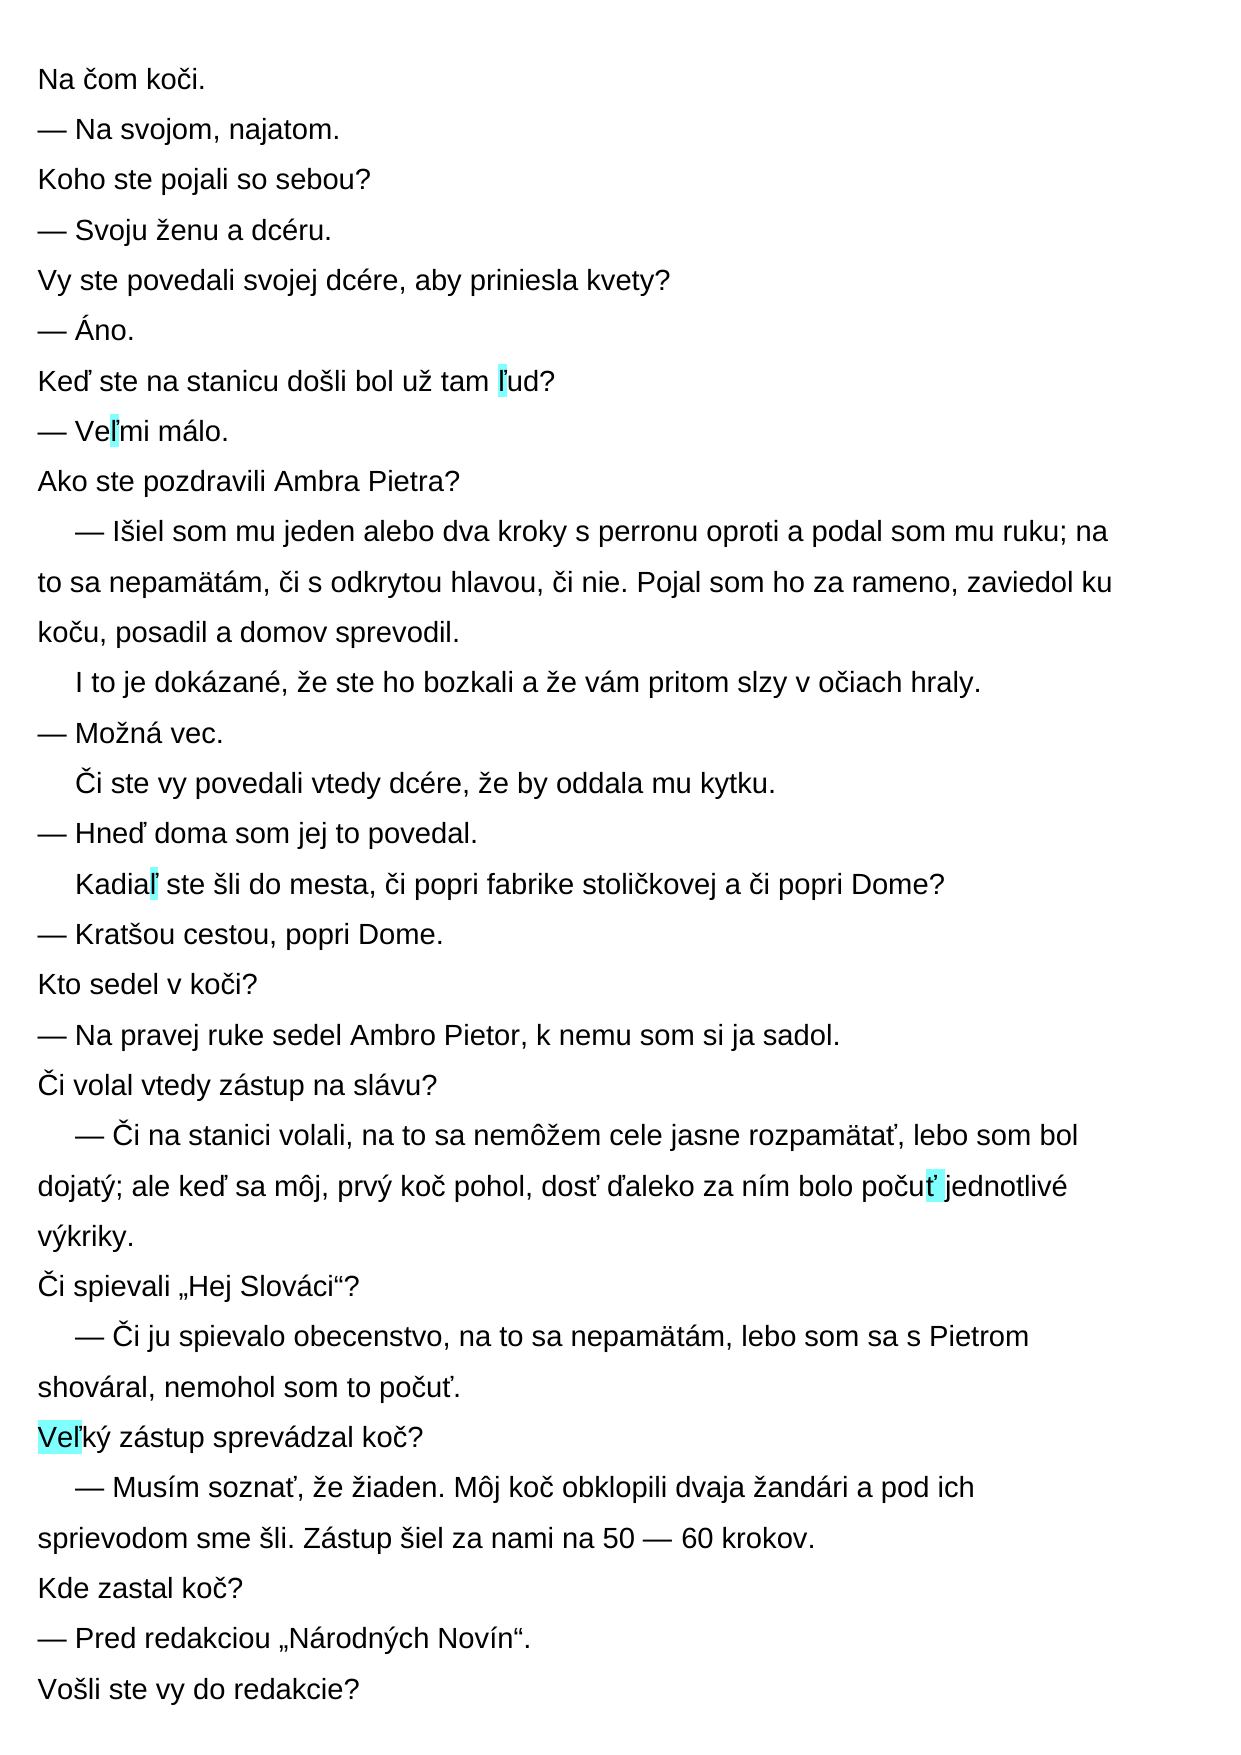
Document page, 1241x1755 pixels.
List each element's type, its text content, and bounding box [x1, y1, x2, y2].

text — Či ju spievalo obecenstvo, na to sa nepamä­tám, lebo som sa s Pietrom shováral, nemohol som to počuť. [37, 1319, 1130, 1403]
text — Veľmi málo. [37, 414, 1130, 447]
text — Či na stanici volali, na to sa nemôžem cele jasne rozpamätať, lebo som bol dojatý; ale keď sa môj, prvý koč pohol, dosť ďaleko za ním bolo počuť jednotlivé výkriky. [37, 1118, 1130, 1252]
text — Na pravej ruke sedel Ambro Pietor, k nemu som si ja sadol. [37, 1018, 1130, 1051]
text Či volal vtedy zástup na slávu? [37, 1068, 1130, 1101]
text Či ste vy povedali vtedy dcére, že by oddala mu kytku. [37, 766, 1130, 799]
text — Možná vec. [37, 716, 1130, 749]
text Či spievali „Hej Slováci“? [37, 1269, 1130, 1303]
text Keď ste na stanicu došli bol už tam ľud? [37, 363, 1130, 397]
text — Svoju ženu a dcéru. [37, 213, 1130, 246]
text Veľký zástup sprevádzal koč? [37, 1420, 1130, 1454]
text Vy ste povedali svojej dcére, aby priniesla kvety? [37, 263, 1130, 296]
text — Kratšou cestou, popri Dome. [37, 917, 1130, 951]
text I to je dokázané, že ste ho bozkali a že vám pritom slzy v očiach hraly. [37, 665, 1130, 699]
text Ako ste pozdravili Ambra Pietra? [37, 464, 1130, 498]
text Kadiaľ ste šli do mesta, či popri fabrike stoličkovej a či popri Dome? [37, 867, 1130, 900]
text Na čom koči. [37, 62, 1130, 95]
text — Hneď doma som jej to povedal. [37, 816, 1130, 850]
text Vošli ste vy do redakcie? [37, 1672, 1130, 1705]
text Kde zastal koč? [37, 1571, 1130, 1604]
text — Išiel som mu jeden alebo dva kroky s perronu oproti a podal som mu ruku; na to sa nepamätám, či s odkrytou hlavou, či nie. Pojal som ho za rameno, zaviedol ku koču, posadil a domov sprevodil. [37, 514, 1130, 649]
text — Musím soznať, že žiaden. Môj koč obklopili dvaja žandári a pod ich sprievodom sme šli. Zástup šiel za nami na 50 — 60 krokov. [37, 1470, 1130, 1554]
text — Na svojom, najatom. [37, 112, 1130, 146]
text Kto sedel v koči? [37, 967, 1130, 1001]
text — Pred redakciou „Národných Novín“. [37, 1621, 1130, 1655]
text — Áno. [37, 313, 1130, 347]
text Koho ste pojali so sebou? [37, 162, 1130, 196]
